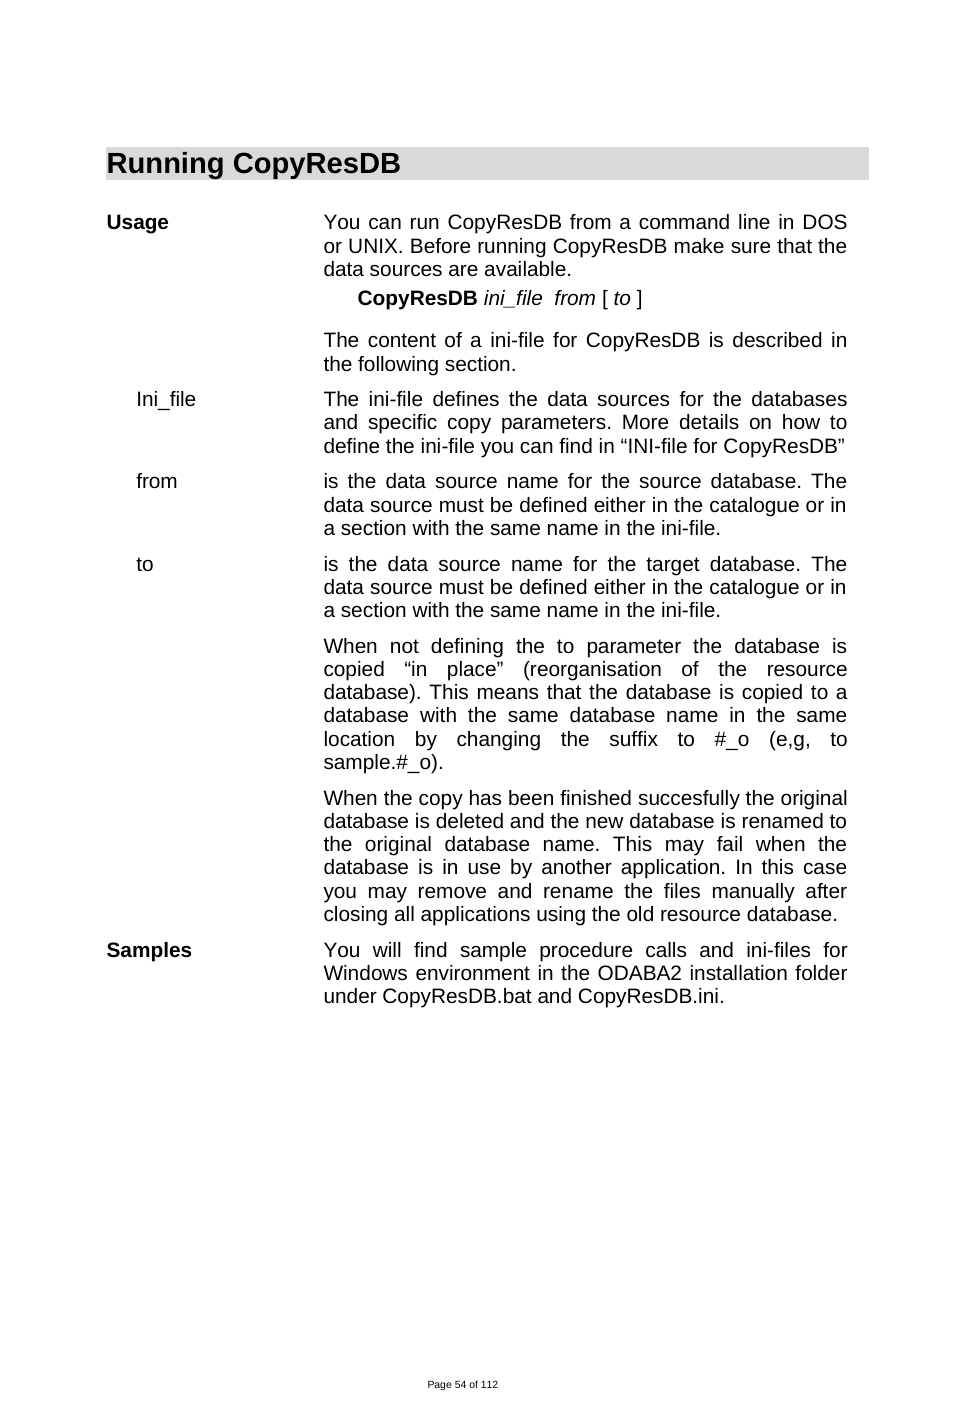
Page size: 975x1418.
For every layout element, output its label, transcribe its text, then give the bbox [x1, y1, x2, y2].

table_cell Samples [95, 932, 312, 1014]
subtitle Running CopyResDB [106, 147, 869, 180]
table_cell You will find sample procedure calls and ini-files for Windows environment in the ODABA2 installation folder under CopyResDB.bat and CopyResDB.ini. [312, 932, 859, 1014]
table_cell from [95, 464, 312, 546]
table_cell Ini_file [95, 382, 312, 464]
table_cell is the data source name for the target database. The data source must be defined either in the catalogue or in a section with the same name in the ini-file. When not defining the to parameter the database is copied “in place” (reorganisation of the resource database). This means that the database is copied to a database with the same database name in the same location by changing the suffix to #_o (e,g, to sample.#_o). When the copy has been finished succesfully the original database is deleted and the new database is renamed to the original database name. This may fail when the database is in use by another application. In this case you may remove and rename the files manually after closing all applications using the old resource database. [312, 546, 859, 932]
table_cell The ini-file defines the data sources for the databases and specific copy parameters. More details on how to define the ini-file you can find in “INI-file for CopyResDB” [312, 382, 859, 464]
table_header Usage [95, 205, 312, 382]
table_cell is the data source name for the source database. The data source must be defined either in the catalogue or in a section with the same name in the ini-file. [312, 464, 859, 546]
table_cell to [95, 546, 312, 932]
table_header You can run CopyResDB from a command line in DOS or UNIX. Before running CopyResDB make sure that the data sources are available. CopyResDB ini_file from [ to ] The content of a ini-file for CopyResDB is described in the following section. [312, 205, 859, 382]
